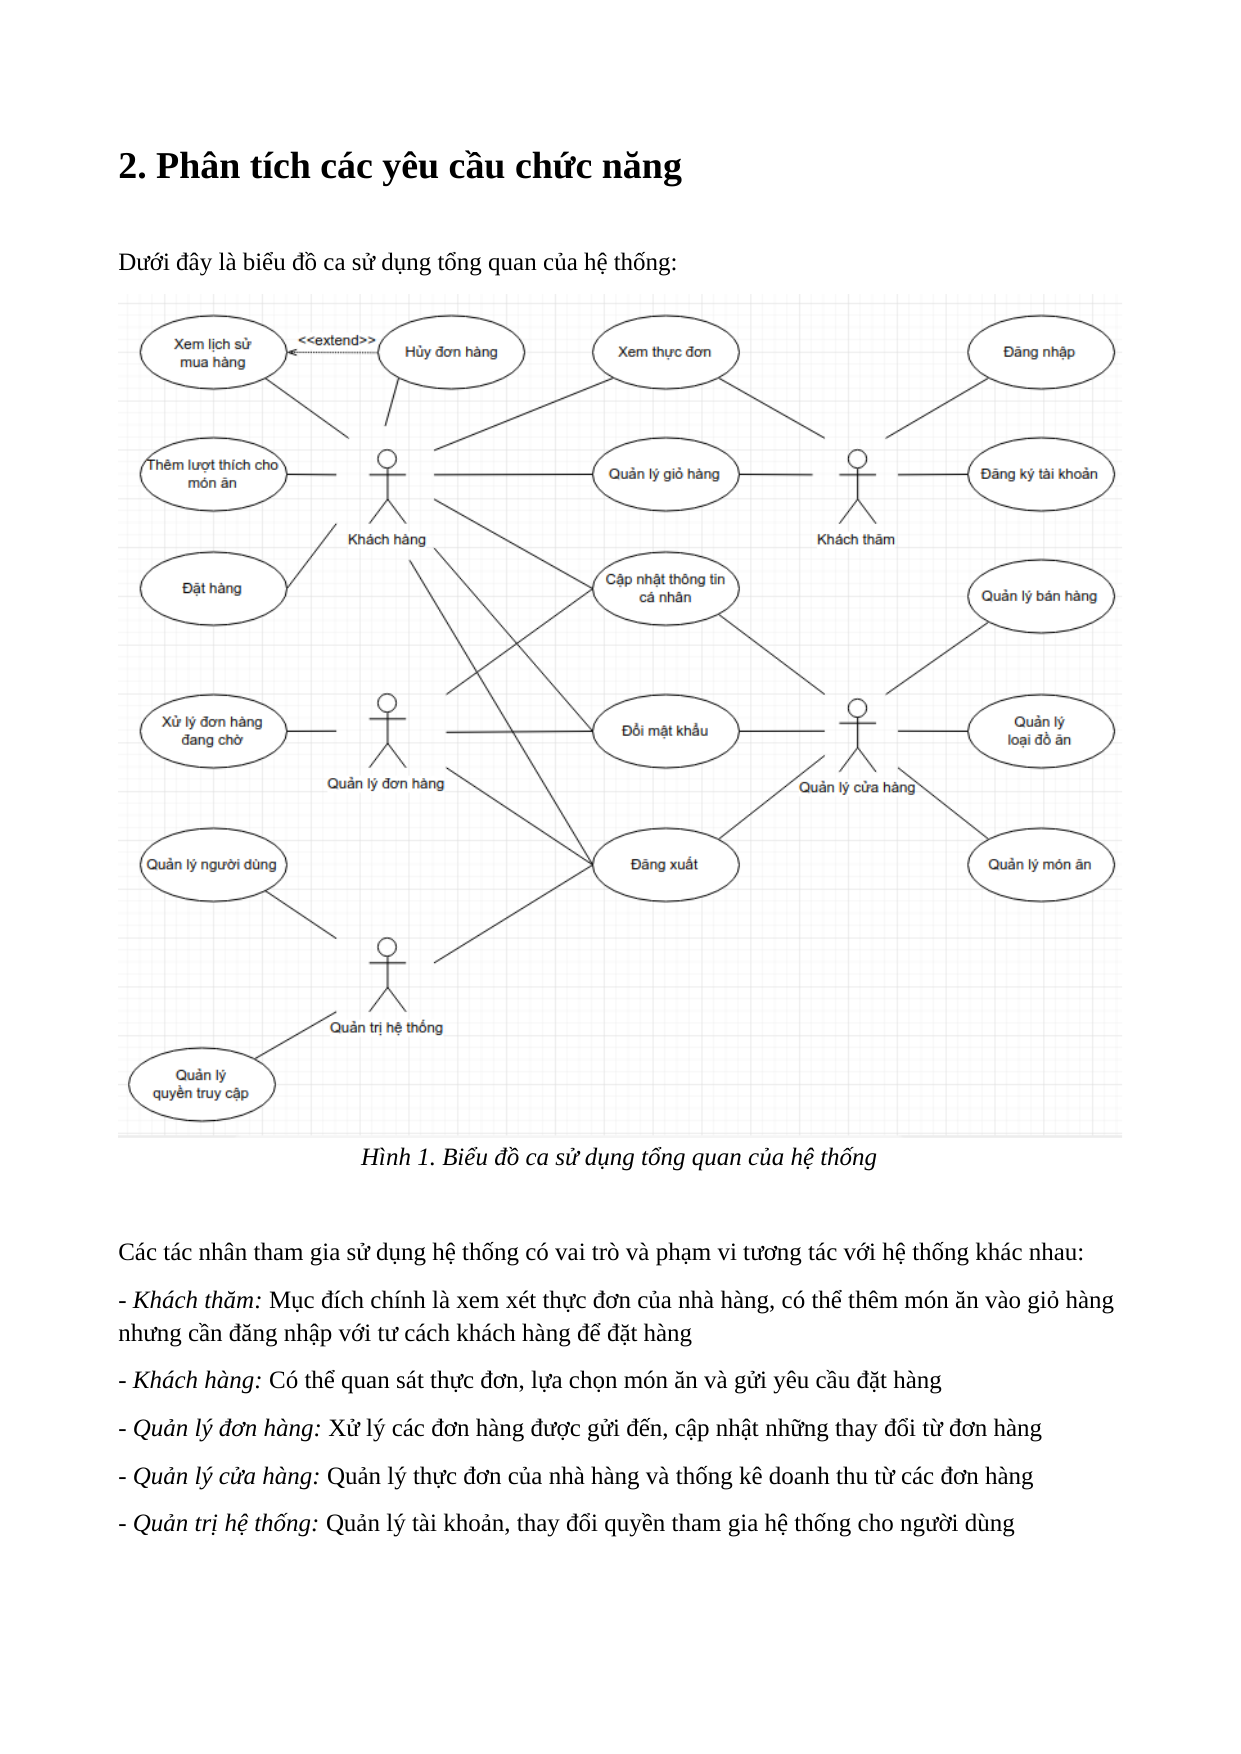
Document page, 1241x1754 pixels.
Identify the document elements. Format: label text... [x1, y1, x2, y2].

subtitle 2. Phân tích các yêu cầu chức năng [118, 143, 1122, 187]
text - Quản lý đơn hàng: Xử lý các đơn hàng được gửi đến, cập nhật những thay đổi từ đơn hàng [118, 1413, 1122, 1442]
text - Khách hàng: Có thể quan sát thực đơn, lựa chọn món ăn và gửi yêu cầu đặt hàng [118, 1366, 1122, 1394]
text - Quản trị hệ thống: Quản lý tài khoản, thay đổi quyền tham gia hệ thống cho người dùng [118, 1508, 1122, 1537]
text - Khách thăm: Mục đích chính là xem xét thực đơn của nhà hàng, có thể thêm món ăn vào giỏ hàng nhưng cần đăng nhập với tư cách khách hàng để đặt hàng [118, 1285, 1122, 1347]
text Hình 1. Biểu đồ ca sử dụng tổng quan của hệ thống [118, 1138, 1122, 1171]
text Các tác nhân tham gia sử dụng hệ thống có vai trò và phạm vi tương tác với hệ thống khác nhau: [118, 1237, 1122, 1266]
text Dưới đây là biểu đồ ca sử dụng tổng quan của hệ thống: [118, 247, 1122, 276]
text - Quản lý cửa hàng: Quản lý thực đơn của nhà hàng và thống kê doanh thu từ các đơn hàng [118, 1461, 1122, 1489]
picture [118, 294, 1123, 1138]
